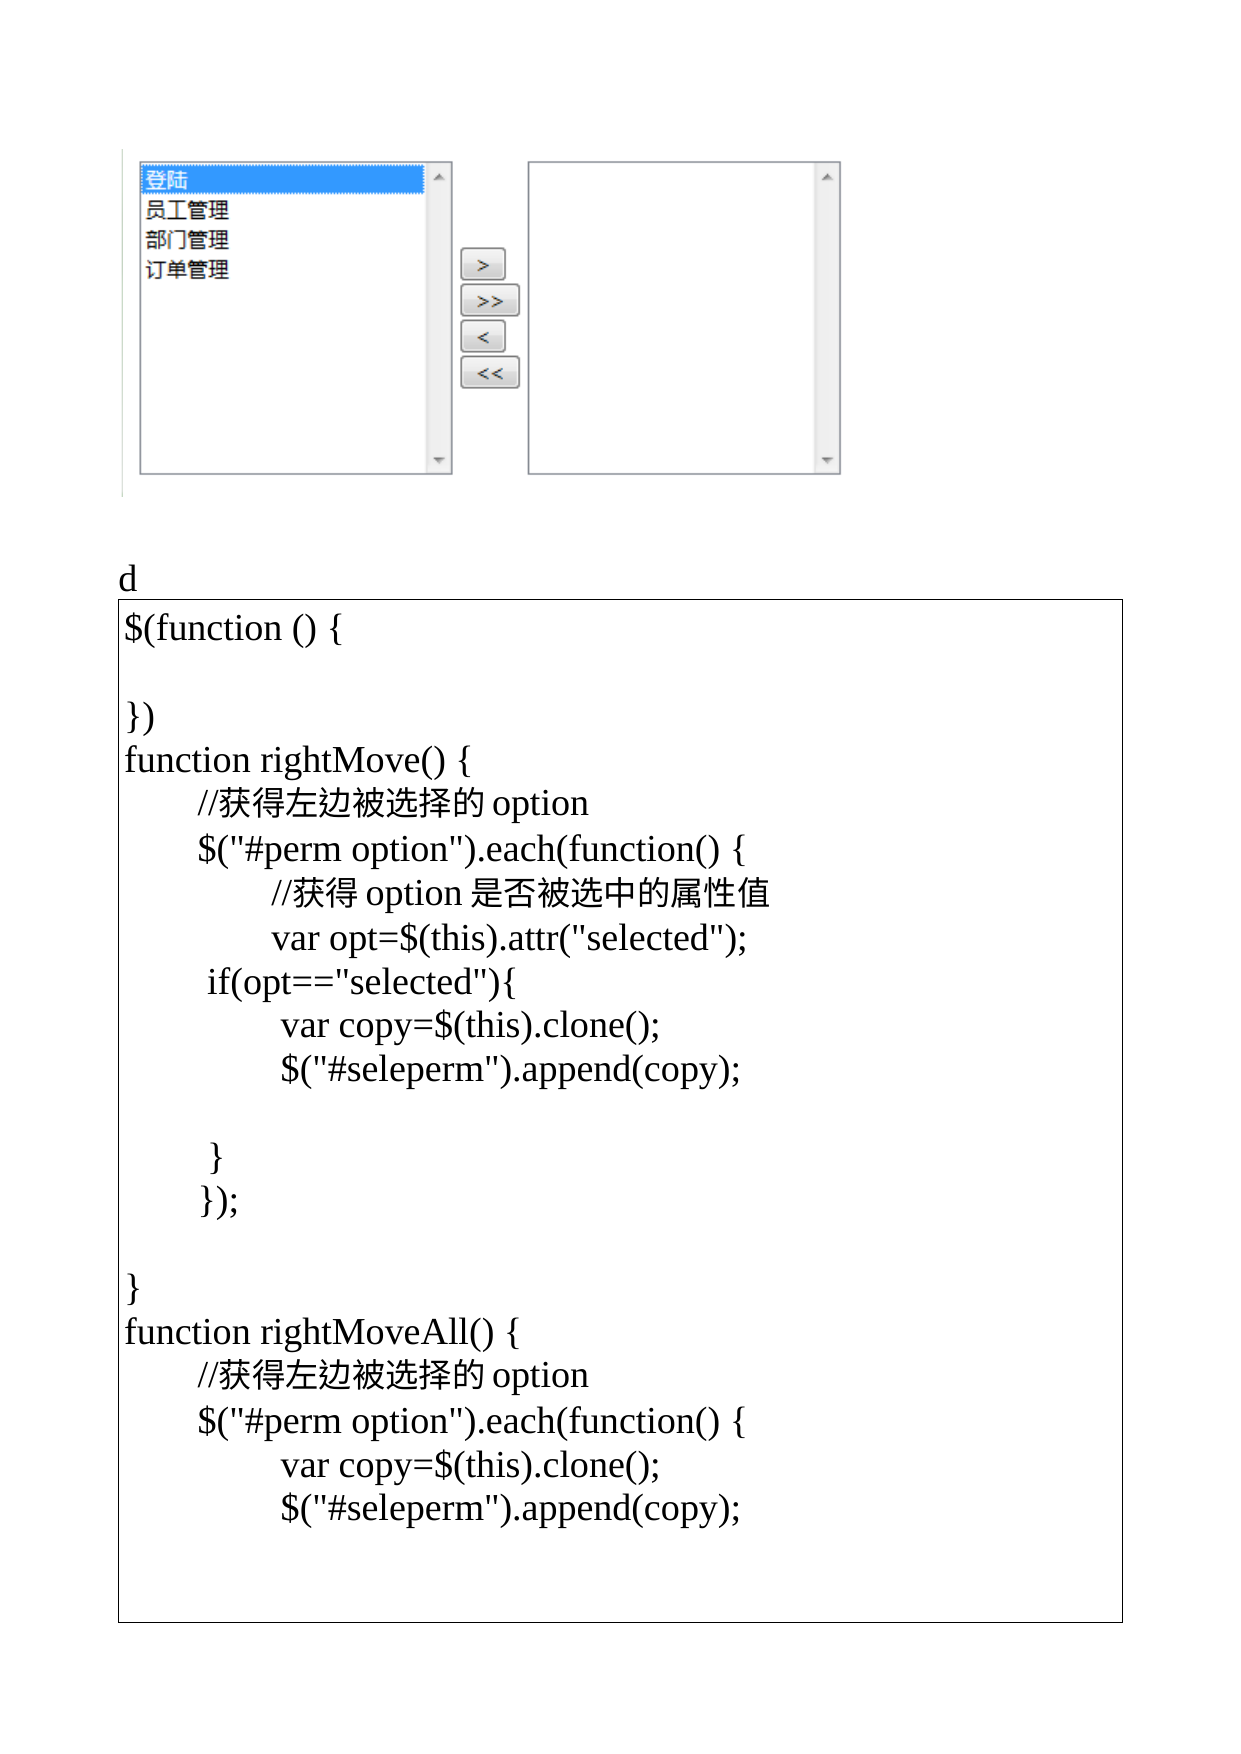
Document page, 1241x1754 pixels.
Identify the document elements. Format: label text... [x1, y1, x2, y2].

table_header $(function () { }) function rightMove() { //获得左边被选择的option $("#perm option").each(function() { //获得option是否被选中的属性值 var opt=$(this).attr("selected"); if(opt=="selected"){ var copy=$(this).clone(); $("#seleperm").append(copy); } }); } function rightMoveAll() { //获得左边被选择的option $("#perm option").each(function() { var copy=$(this).clone(); $("#seleperm").append(copy); [119, 600, 1122, 1622]
text d [118, 556, 1122, 599]
picture [121, 149, 957, 497]
